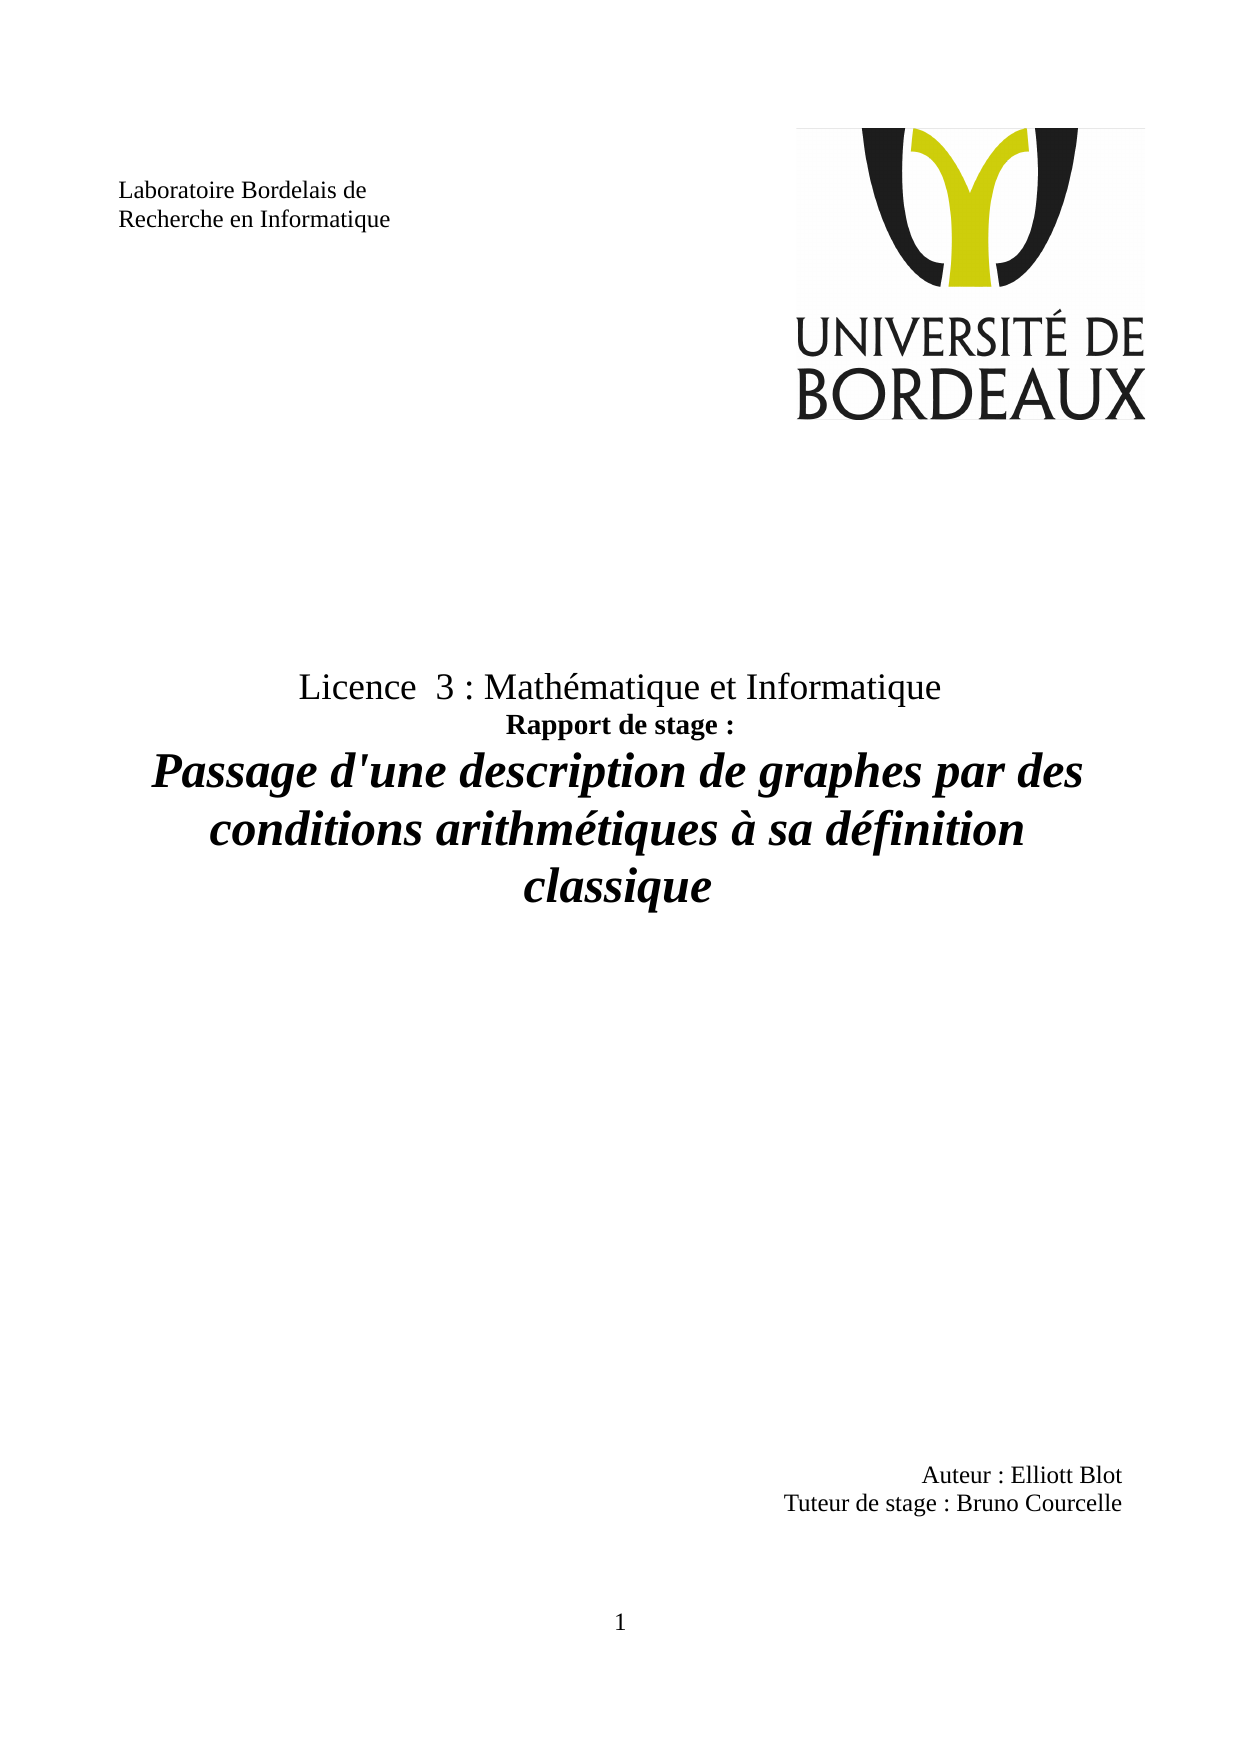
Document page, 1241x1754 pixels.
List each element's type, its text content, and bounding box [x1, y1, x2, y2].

picture [796, 128, 1146, 420]
text Recherche en Informatique [118, 204, 796, 233]
text Auteur : Elliott Blot [118, 1460, 1122, 1488]
text Laboratoire Bordelais de [118, 176, 796, 204]
text Tuteur de stage : Bruno Courcelle [118, 1488, 1122, 1517]
text Licence 3 : Mathématique et Informatique [118, 664, 1122, 707]
text Passage d'une description de graphes par des conditions arithmétiques à sa définition classique [118, 741, 1122, 913]
text Rapport de stage : [118, 707, 1122, 741]
